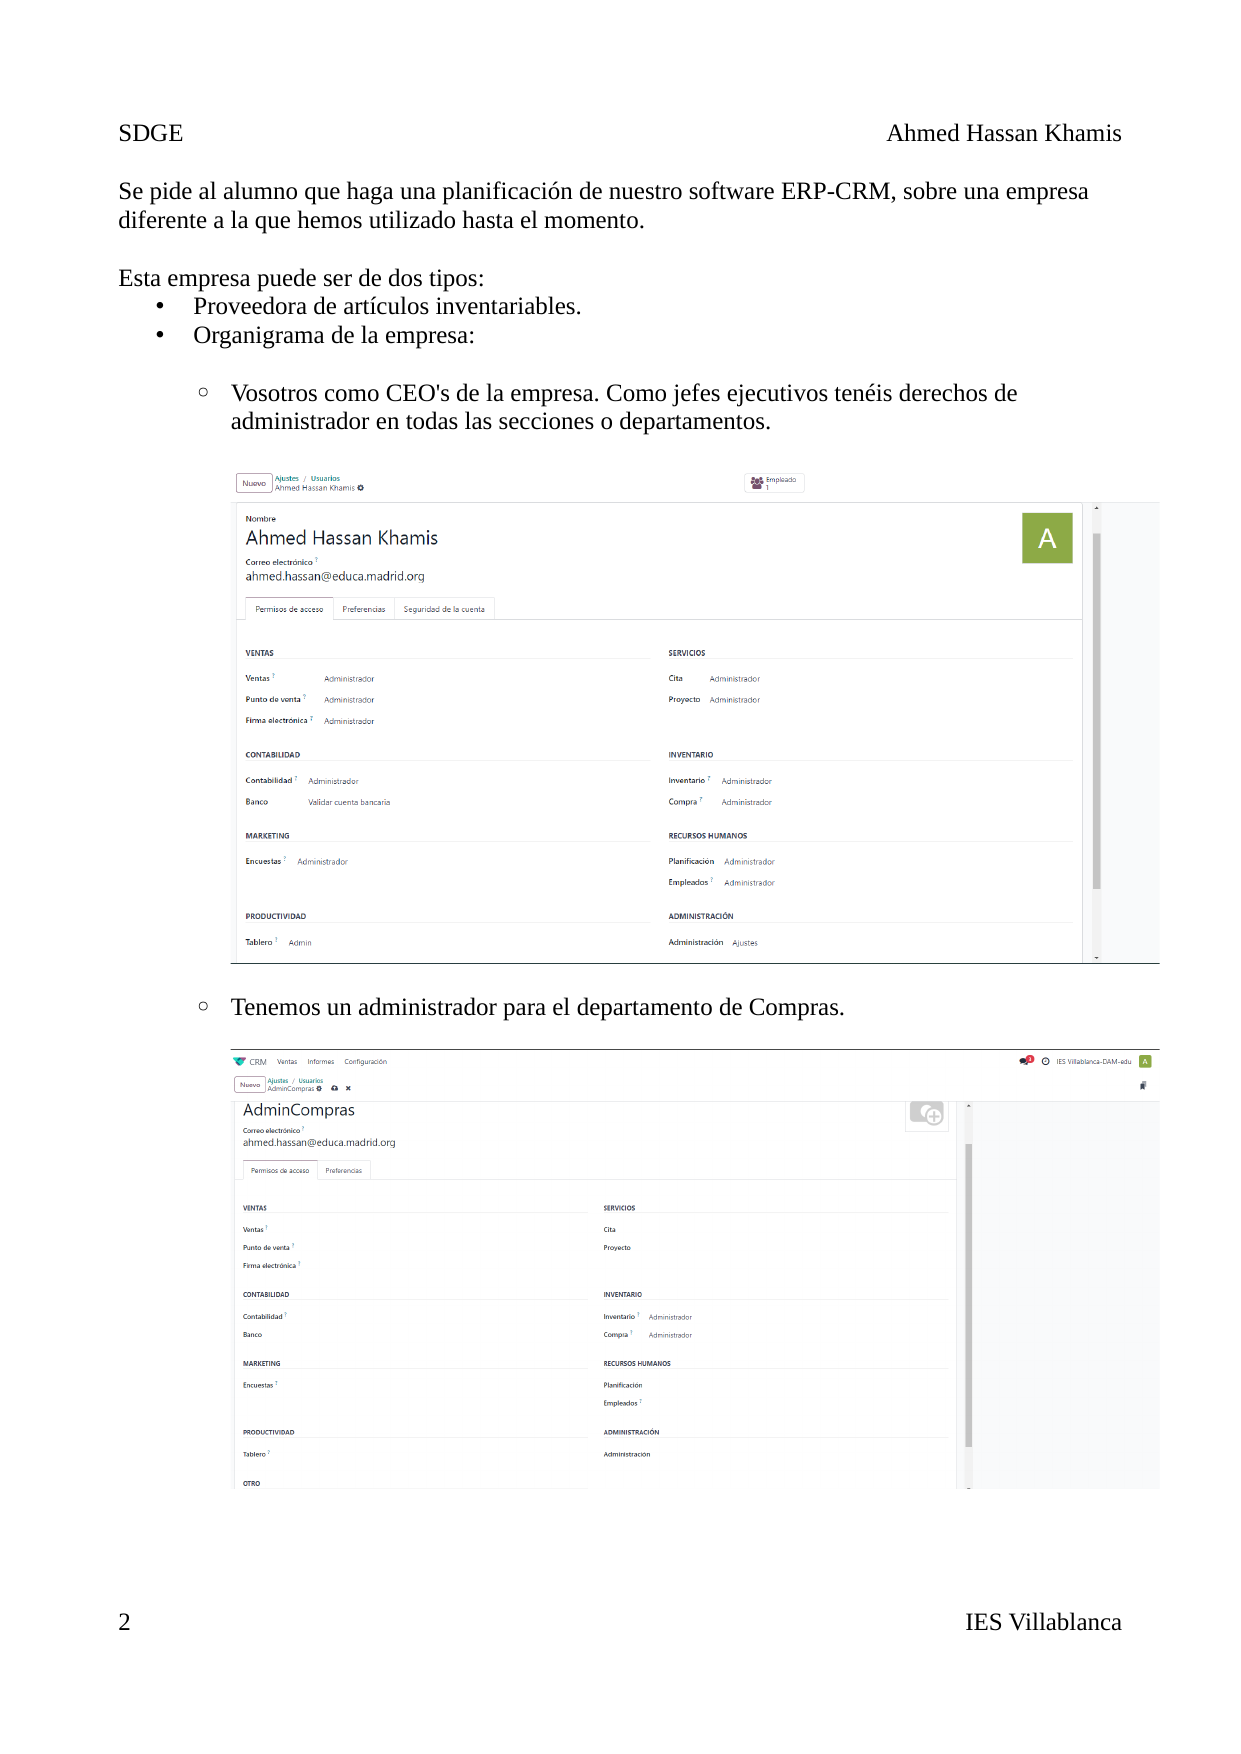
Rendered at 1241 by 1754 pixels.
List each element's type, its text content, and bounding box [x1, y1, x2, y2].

list Vosotros como CEO's de la empresa. Como jefes ejecutivos tenéis derechos de administrador en todas las secciones o departamentos. [193, 378, 1122, 464]
list Organigrama de la empresa: [156, 320, 1122, 349]
picture [230, 1049, 1160, 1489]
list Tenemos un administrador para el departamento de Compras. [193, 992, 1122, 1049]
picture [230, 463, 1160, 964]
text Esta empresa puede ser de dos tipos: [118, 263, 1122, 291]
text Se pide al alumno que haga una planificación de nuestro software ERP-CRM, sobre una empresa diferente a la que hemos utilizado hasta el momento. [118, 176, 1122, 234]
list Proveedora de artículos inventariables. [156, 291, 1122, 320]
